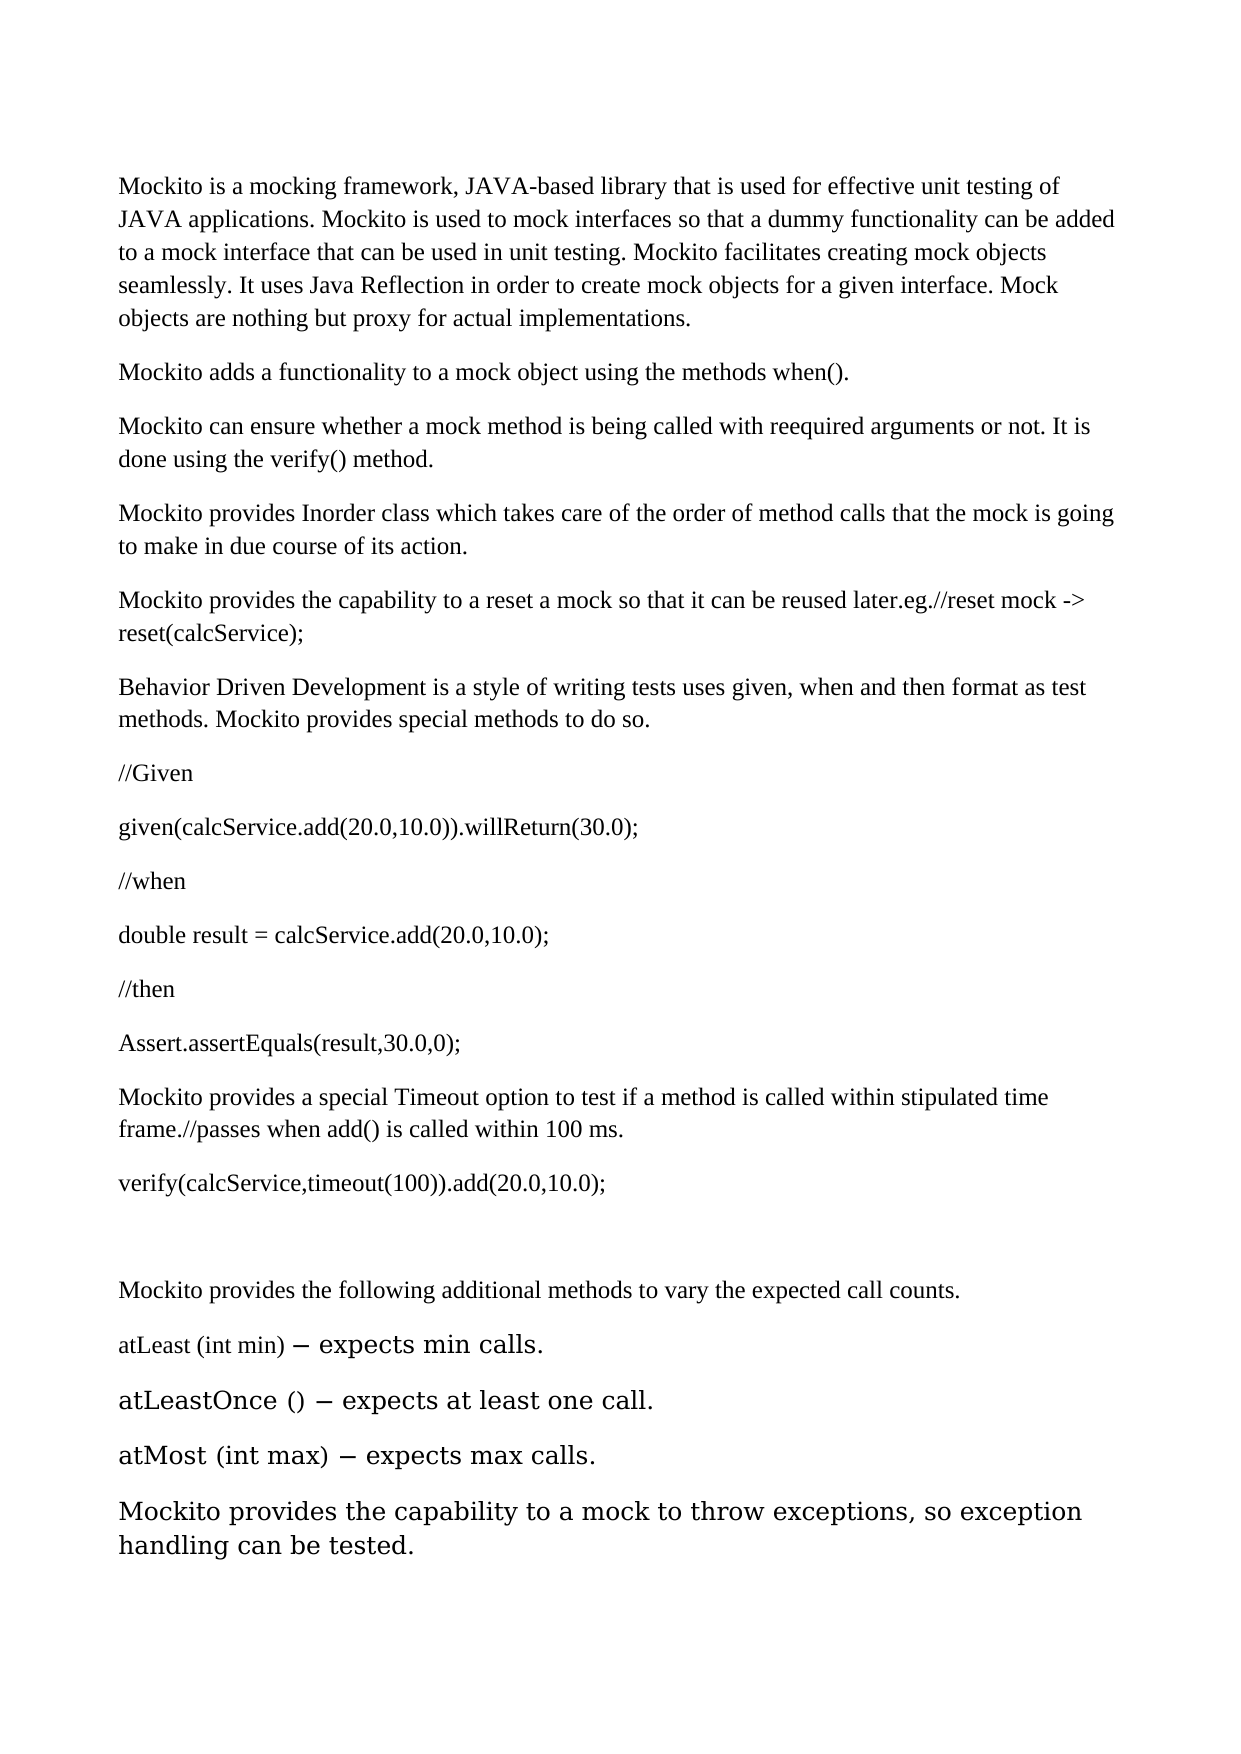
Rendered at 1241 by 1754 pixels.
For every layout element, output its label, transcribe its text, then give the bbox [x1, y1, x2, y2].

text verify(calcService,timeout(100)).add(20.0,10.0); [118, 1168, 1122, 1197]
text Mockito provides Inorder class which takes care of the order of method calls that the mock is going to make in due course of its action. [118, 498, 1122, 559]
text Mockito provides the capability to a reset a mock so that it can be reused later.eg.//reset mock -> reset(calcService); [118, 585, 1122, 646]
text Behavior Driven Development is a style of writing tests uses given, when and then format as test methods. Mockito provides special methods to do so. [118, 672, 1122, 733]
text Mockito provides a special Timeout option to test if a method is called within stipulated time frame.//passes when add() is called within 100 ms. [118, 1082, 1122, 1143]
text atLeastOnce () − expects at least one call. [118, 1385, 1122, 1415]
text Mockito provides the capability to a mock to throw exceptions, so exception handling can be tested. [118, 1495, 1122, 1560]
text Assert.assertEquals(result,30.0,0); [118, 1028, 1122, 1056]
text Mockito adds a functionality to a mock object using the methods when(). [118, 357, 1122, 386]
text atLeast (int min) − expects min calls. [118, 1329, 1122, 1359]
text atMost (int max) − expects max calls. [118, 1440, 1122, 1470]
text //when [118, 866, 1122, 895]
text Mockito provides the following additional methods to vary the expected call counts. [118, 1275, 1122, 1304]
text double result = calcService.add(20.0,10.0); [118, 920, 1122, 949]
text Mockito can ensure whether a mock method is being called with reequired arguments or not. It is done using the verify() method. [118, 411, 1122, 473]
text given(calcService.add(20.0,10.0)).willReturn(30.0); [118, 812, 1122, 841]
text //Given [118, 758, 1122, 787]
text Mockito is a mocking framework, JAVA-based library that is used for effective unit testing of JAVA applications. Mockito is used to mock interfaces so that a dummy functionality can be added to a mock interface that can be used in unit testing. Mockito facilitates creating mock objects seamlessly. It uses Java Reflection in order to create mock objects for a given interface. Mock objects are nothing but proxy for actual implementations. [118, 171, 1122, 332]
text //then [118, 974, 1122, 1003]
